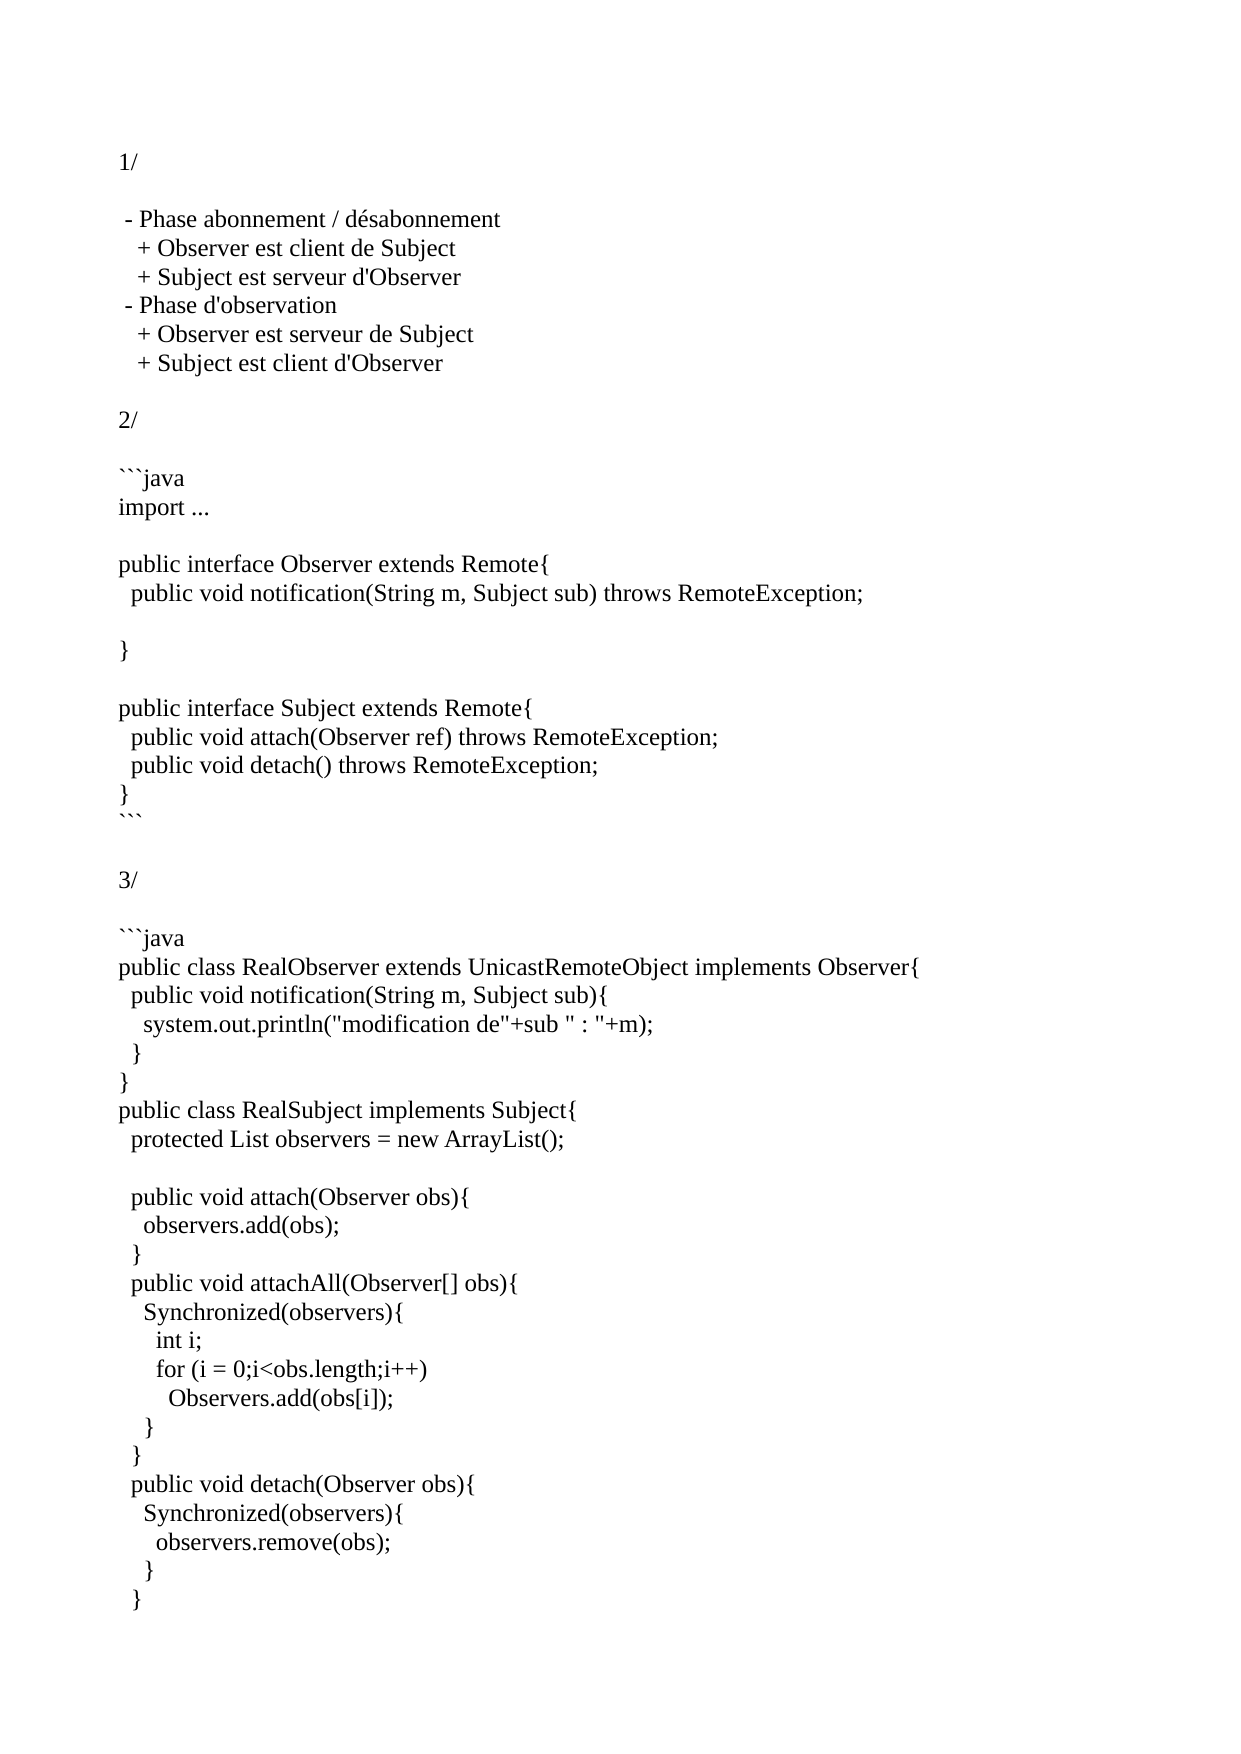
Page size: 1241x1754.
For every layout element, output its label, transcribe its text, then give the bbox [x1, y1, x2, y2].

text public void detach(Observer obs){ [118, 1469, 1122, 1498]
text public interface Observer extends Remote{ [118, 549, 1122, 578]
text public void notification(String m, Subject sub) throws RemoteException; [118, 578, 1122, 607]
text protected List observers = new ArrayList(); [118, 1124, 1122, 1153]
text } [118, 1556, 1122, 1584]
text } [118, 636, 1122, 664]
text } [118, 1441, 1122, 1469]
text public void attachAll(Observer[] obs){ [118, 1268, 1122, 1297]
text Observers.add(obs[i]); [118, 1383, 1122, 1412]
text + Subject est serveur d'Observer [118, 262, 1122, 291]
text + Observer est serveur de Subject [118, 319, 1122, 348]
text public void notification(String m, Subject sub){ [118, 981, 1122, 1009]
text 1/ [118, 147, 1122, 176]
text ```java [118, 463, 1122, 492]
text } [118, 1239, 1122, 1268]
text } [118, 1067, 1122, 1096]
text } [118, 779, 1122, 808]
text for (i = 0;i<obs.length;i++) [118, 1354, 1122, 1383]
text 2/ [118, 406, 1122, 434]
text observers.add(obs); [118, 1211, 1122, 1239]
text } [118, 1038, 1122, 1067]
text system.out.println("modification de"+sub " : "+m); [118, 1009, 1122, 1038]
text public void attach(Observer ref) throws RemoteException; [118, 722, 1122, 751]
text public class RealSubject implements Subject{ [118, 1096, 1122, 1124]
text } [118, 1584, 1122, 1613]
text import ... [118, 492, 1122, 521]
text + Observer est client de Subject [118, 233, 1122, 262]
text } [118, 1412, 1122, 1441]
text public void attach(Observer obs){ [118, 1182, 1122, 1211]
text public void detach() throws RemoteException; [118, 751, 1122, 779]
text Synchronized(observers){ [118, 1498, 1122, 1527]
text - Phase d'observation [118, 291, 1122, 319]
text 3/ [118, 866, 1122, 894]
text int i; [118, 1326, 1122, 1354]
text ```java [118, 923, 1122, 952]
text public class RealObserver extends UnicastRemoteObject implements Observer{ [118, 952, 1122, 981]
text public interface Subject extends Remote{ [118, 693, 1122, 722]
text + Subject est client d'Observer [118, 348, 1122, 377]
text Synchronized(observers){ [118, 1297, 1122, 1326]
text - Phase abonnement / désabonnement [118, 204, 1122, 233]
text ``` [118, 808, 1122, 837]
text observers.remove(obs); [118, 1527, 1122, 1556]
